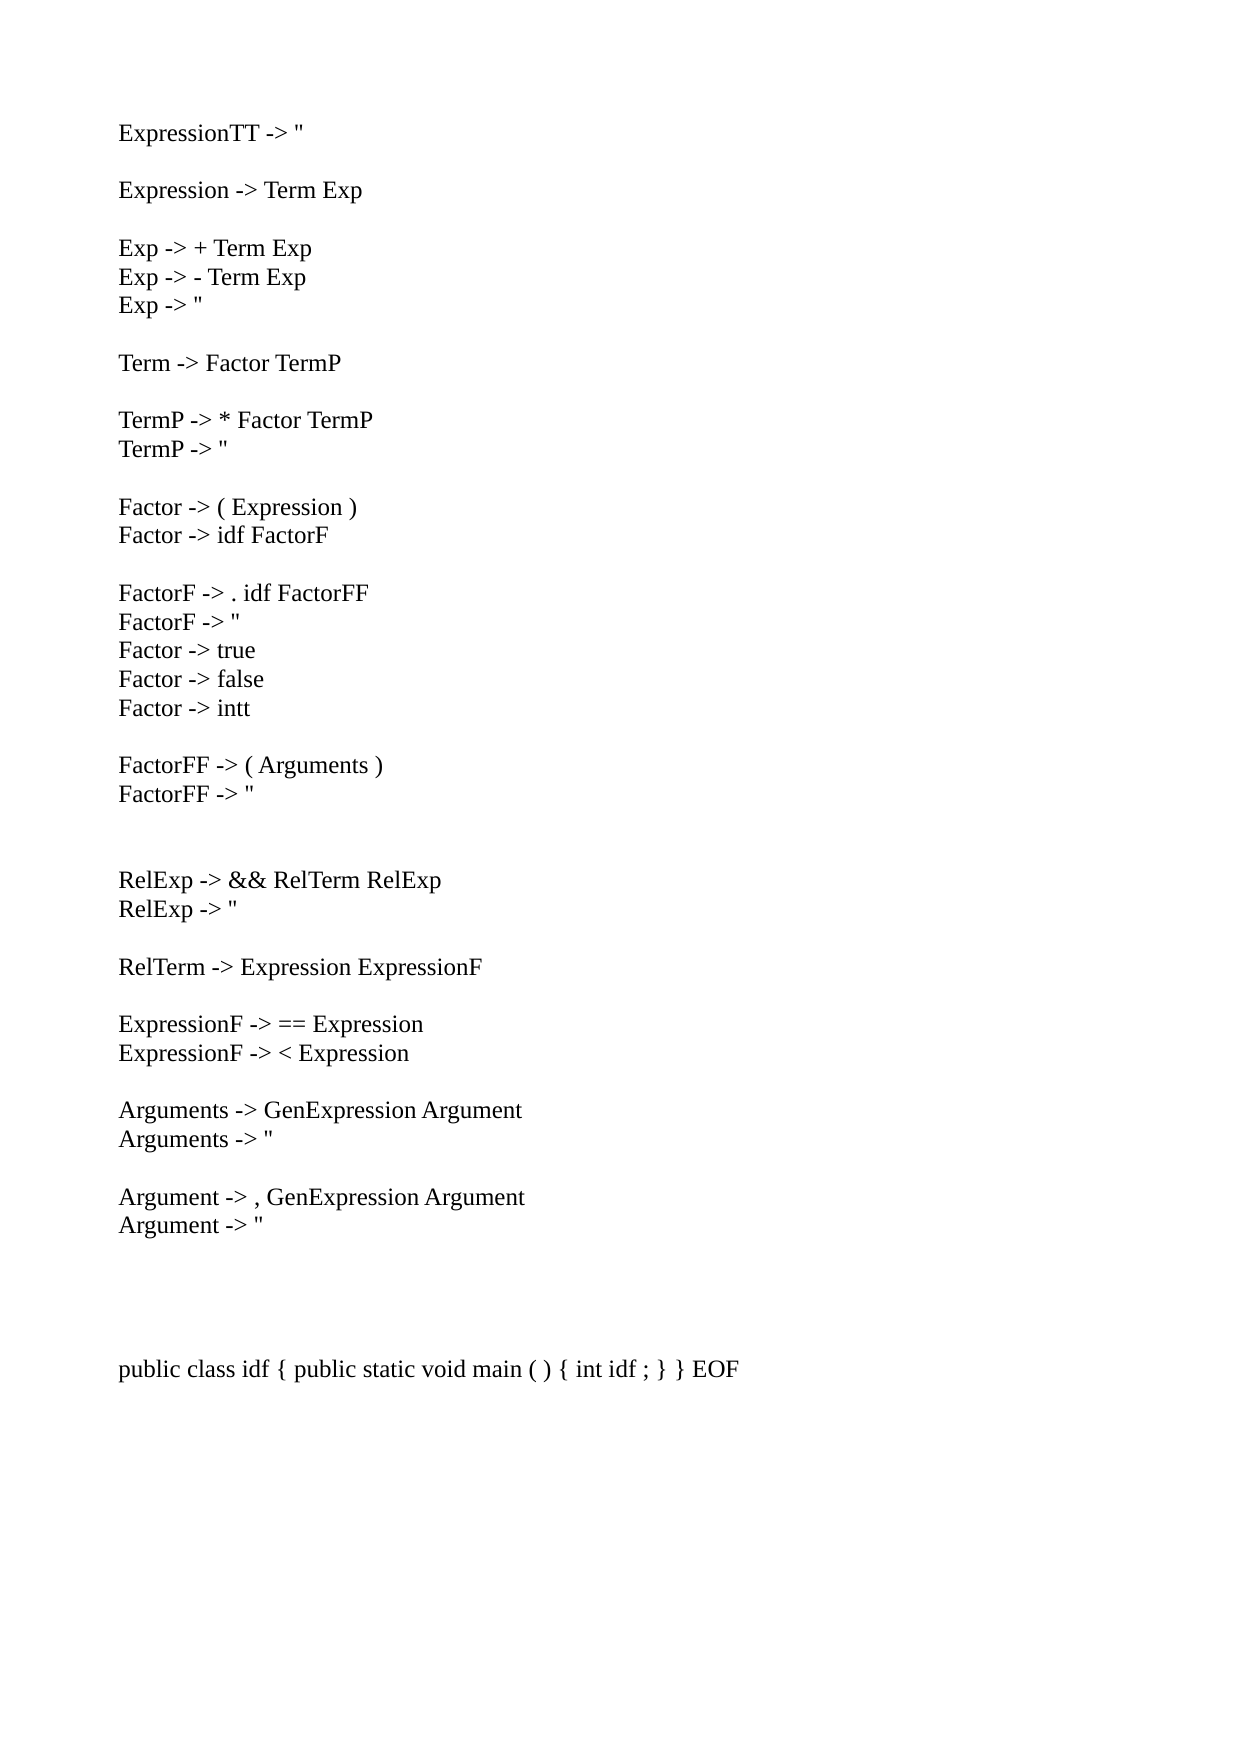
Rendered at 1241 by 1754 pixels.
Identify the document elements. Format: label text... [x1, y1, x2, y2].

text RelTerm -> Expression ExpressionF [118, 952, 1122, 981]
text FactorF -> . idf FactorFF [118, 578, 1122, 607]
text Factor -> ( Expression ) [118, 492, 1122, 521]
text Arguments -> '' [118, 1124, 1122, 1153]
text FactorF -> '' [118, 607, 1122, 636]
text TermP -> * Factor TermP [118, 406, 1122, 434]
text ExpressionF -> < Expression [118, 1038, 1122, 1067]
text ExpressionF -> == Expression [118, 1009, 1122, 1038]
text Exp -> + Term Exp [118, 233, 1122, 262]
text ExpressionTT -> '' [118, 118, 1122, 147]
text RelExp -> && RelTerm RelExp [118, 866, 1122, 894]
text Factor -> idf FactorF [118, 521, 1122, 549]
text Factor -> intt [118, 693, 1122, 722]
text Exp -> '' [118, 291, 1122, 319]
text public class idf { public static void main ( ) { int idf ; } } EOF [118, 1354, 1122, 1383]
text Arguments -> GenExpression Argument [118, 1096, 1122, 1124]
text Term -> Factor TermP [118, 348, 1122, 377]
text TermP -> '' [118, 434, 1122, 463]
text Factor -> false [118, 664, 1122, 693]
text Expression -> Term Exp [118, 176, 1122, 204]
text Factor -> true [118, 636, 1122, 664]
text RelExp -> '' [118, 894, 1122, 923]
text Argument -> , GenExpression Argument [118, 1182, 1122, 1211]
text FactorFF -> '' [118, 779, 1122, 808]
text Argument -> '' [118, 1211, 1122, 1239]
text Exp -> - Term Exp [118, 262, 1122, 291]
text FactorFF -> ( Arguments ) [118, 751, 1122, 779]
